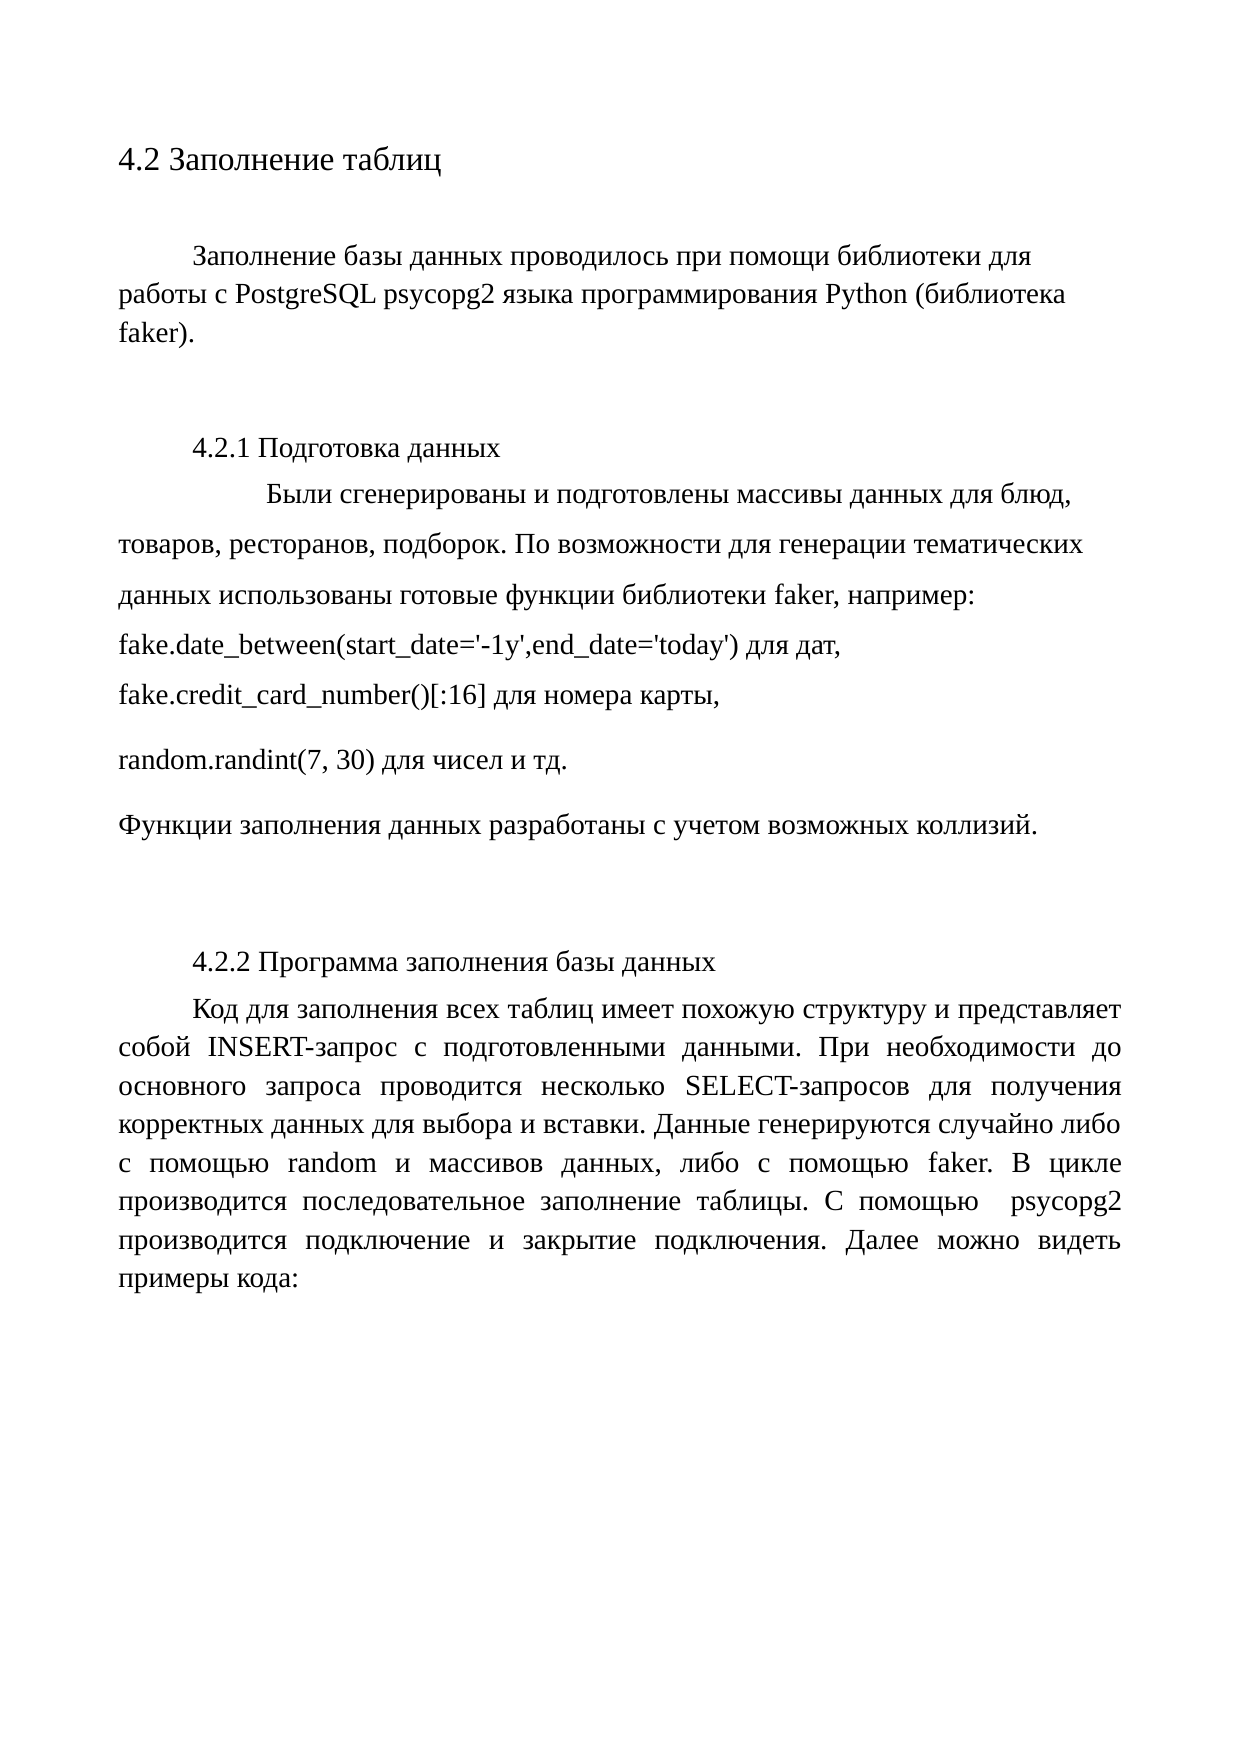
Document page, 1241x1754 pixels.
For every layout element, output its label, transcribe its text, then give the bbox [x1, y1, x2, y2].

text Заполнение базы данных проводилось при помощи библиотеки для работы с PostgreSQL psycopg2 языка программирования Python (библиотека faker). [118, 238, 1122, 348]
text Функции заполнения данных разработаны с учетом возможных коллизий. [118, 807, 1122, 841]
text random.randint(7, 30) для чисел и тд. [118, 742, 1122, 776]
subtitle 4.2.1 Подготовка данных [118, 430, 1122, 464]
text Были сгенерированы и подготовлены массивы данных для блюд, товаров, ресторанов, подборок. По возможности для генерации тематических данных использованы готовые функции библиотеки faker, например: fake.date_between(start_date='-1y',end_date='today') для дат, fake.credit_card_number()[:16] для номера карты, [118, 476, 1122, 711]
text Код для заполнения всех таблиц имеет похожую структуру и представляет собой INSERT-запрос с подготовленными данными. При необходимости до основного запроса проводится несколько SELECT-запросов для получения корректных данных для выбора и вставки. Данные генерируются случайно либо с помощью random и массивов данных, либо с помощью faker. В цикле производится последовательное заполнение таблицы. С помощью psycopg2 производится подключение и закрытие подключения. Далее можно видеть примеры кода: [118, 991, 1122, 1294]
subtitle 4.2 Заполнение таблиц [118, 139, 1122, 178]
subtitle 4.2.2 Программа заполнения базы данных [118, 944, 1122, 978]
